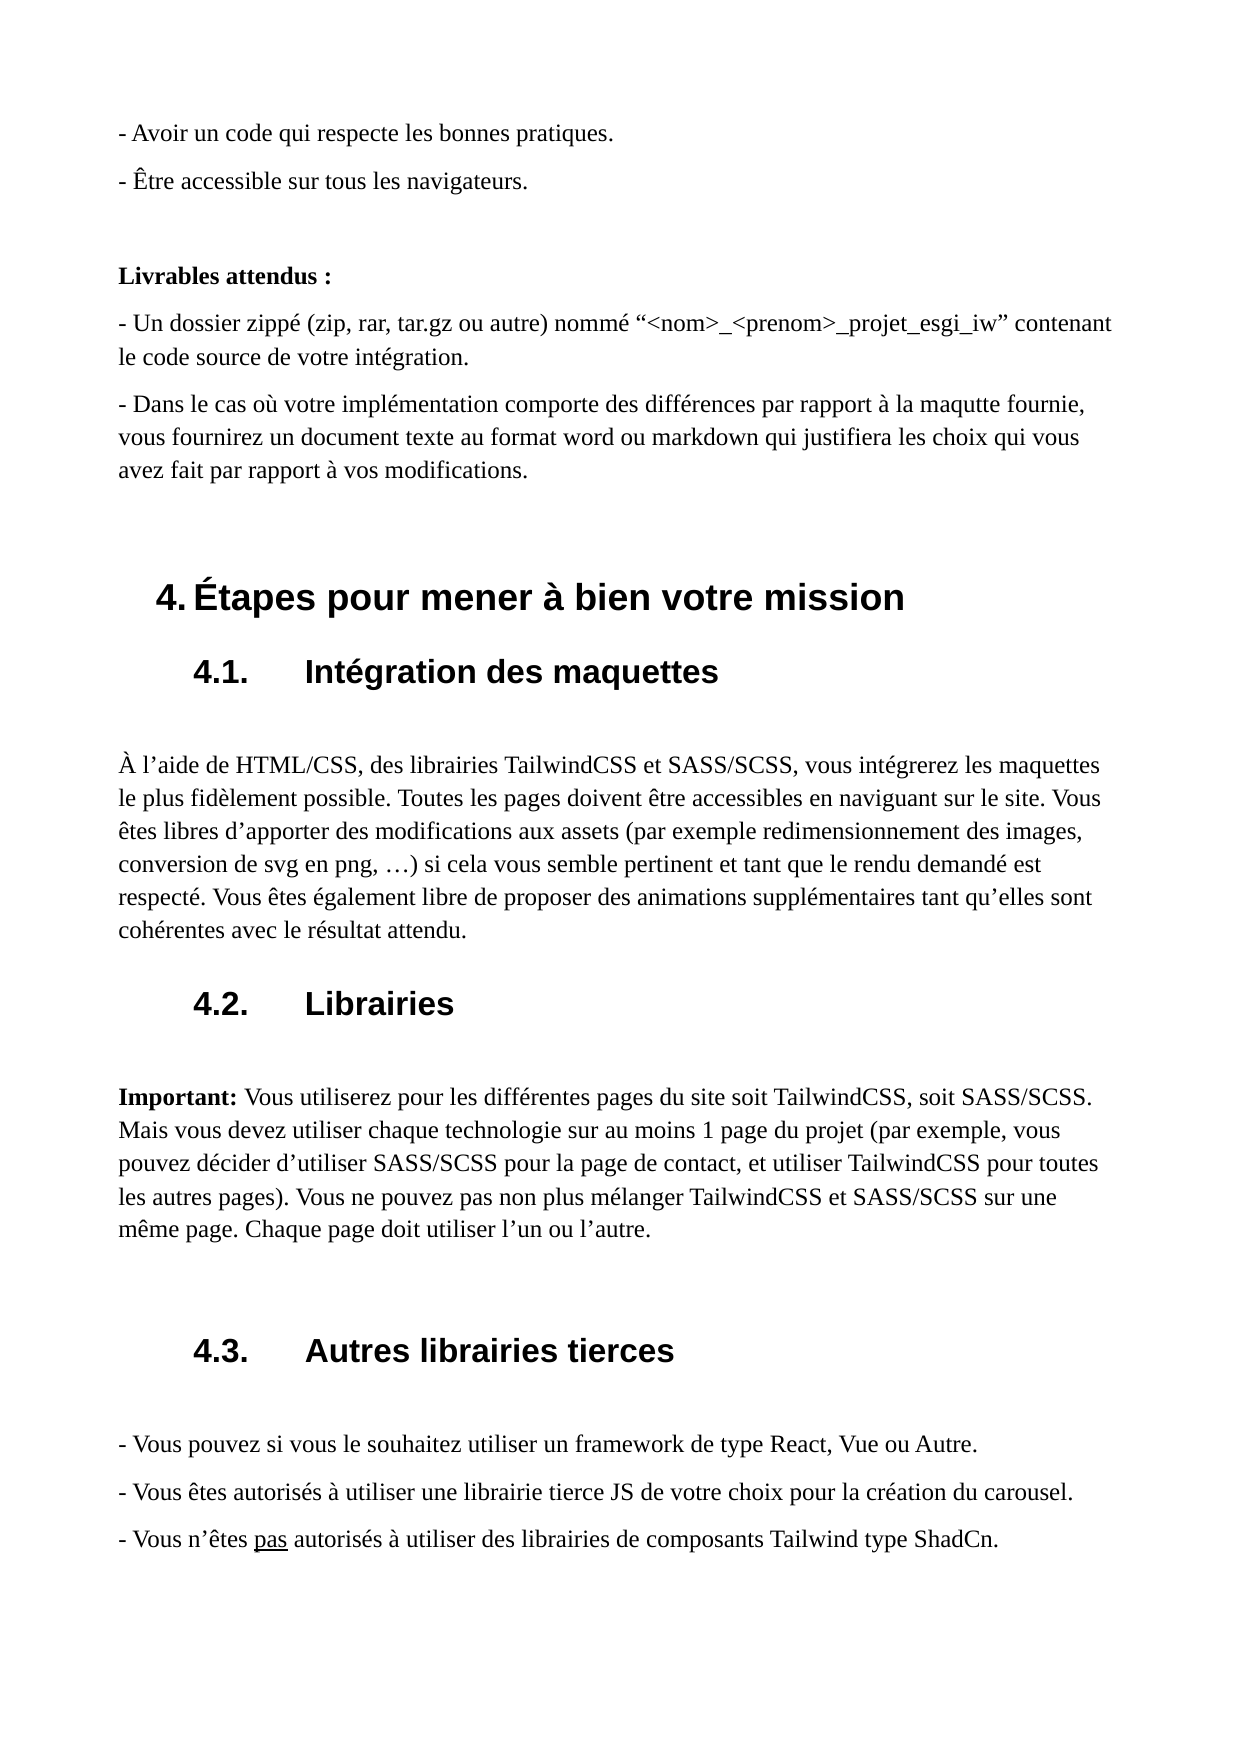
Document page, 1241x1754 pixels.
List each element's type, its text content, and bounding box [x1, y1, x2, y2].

text À l’aide de HTML/CSS, des librairies TailwindCSS et SASS/SCSS, vous intégrerez les maquettes le plus fidèlement possible. Toutes les pages doivent être accessibles en naviguant sur le site. Vous êtes libres d’apporter des modifications aux assets (par exemple redimensionnement des images, conversion de svg en png, …) si cela vous semble pertinent et tant que le rendu demandé est respecté. Vous êtes également libre de proposer des animations supplémentaires tant qu’elles sont cohérentes avec le résultat attendu. [118, 750, 1122, 944]
text - Vous n’êtes pas autorisés à utiliser des librairies de composants Tailwind type ShadCn. [118, 1524, 1122, 1553]
subtitle Autres librairies tierces [193, 1331, 1122, 1369]
text - Dans le cas où votre implémentation comporte des différences par rapport à la maqutte fournie, vous fournirez un document texte au format word ou markdown qui justifiera les choix qui vous avez fait par rapport à vos modifications. [118, 389, 1122, 484]
text - Être accessible sur tous les navigateurs. [118, 166, 1122, 194]
subtitle Intégration des maquettes [193, 652, 1122, 690]
text Livrables attendus : [118, 261, 1122, 290]
text - Vous pouvez si vous le souhaitez utiliser un framework de type React, Vue ou Autre. [118, 1429, 1122, 1458]
text Important: Vous utiliserez pour les différentes pages du site soit TailwindCSS, soit SASS/SCSS. Mais vous devez utiliser chaque technologie sur au moins 1 page du projet (par exemple, vous pouvez décider d’utiliser SASS/SCSS pour la page de contact, et utiliser TailwindCSS pour toutes les autres pages). Vous ne pouvez pas non plus mélanger TailwindCSS et SASS/SCSS sur une même page. Chaque page doit utiliser l’un ou l’autre. [118, 1082, 1122, 1243]
subtitle Étapes pour mener à bien votre mission [156, 575, 1122, 618]
text - Avoir un code qui respecte les bonnes pratiques. [118, 118, 1122, 147]
subtitle Librairies [193, 984, 1122, 1022]
text - Vous êtes autorisés à utiliser une librairie tierce JS de votre choix pour la création du carousel. [118, 1477, 1122, 1506]
text - Un dossier zippé (zip, rar, tar.gz ou autre) nommé “<nom>_<prenom>_projet_esgi_iw” contenant le code source de votre intégration. [118, 308, 1122, 370]
